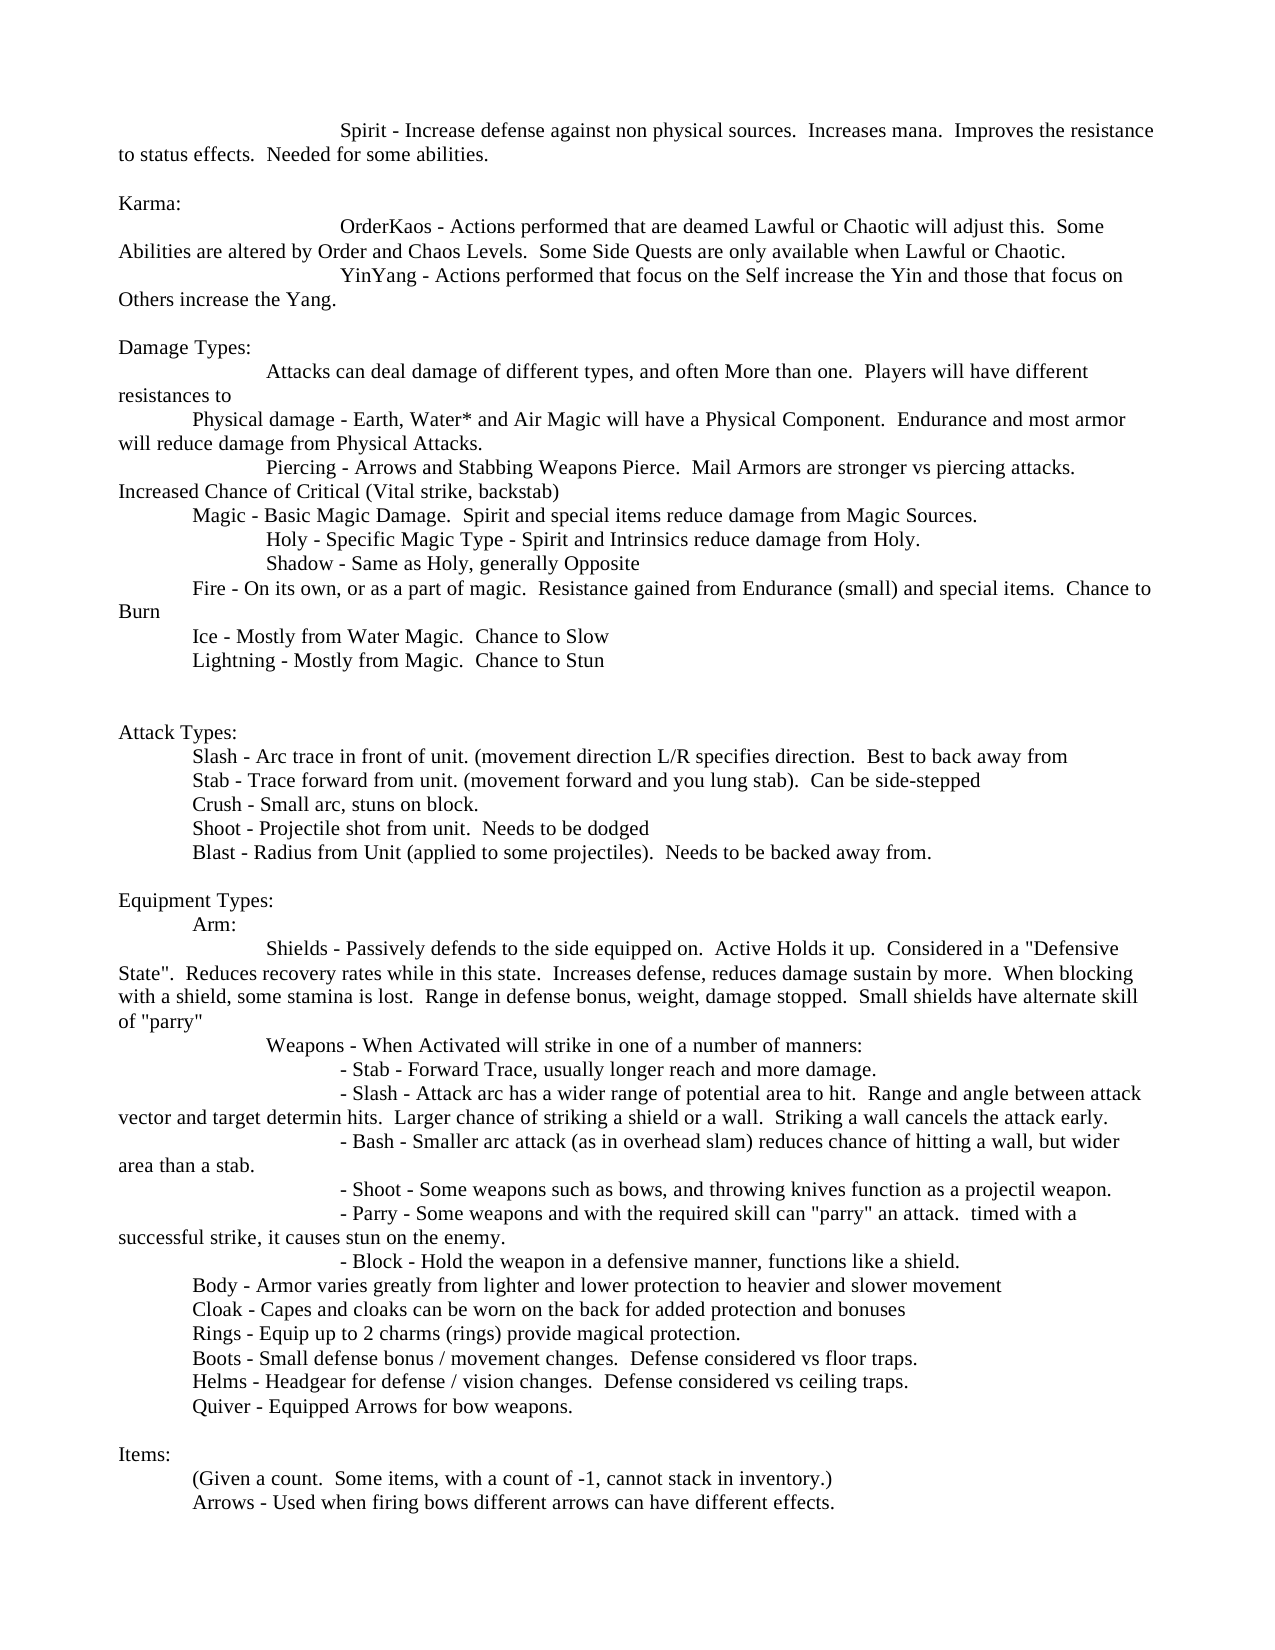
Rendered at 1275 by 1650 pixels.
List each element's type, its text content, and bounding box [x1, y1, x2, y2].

text Piercing - Arrows and Stabbing Weapons Pierce. Mail Armors are stronger vs piercing attacks. Increased Chance of Critical (Vital strike, backstab) [118, 455, 1157, 503]
text Quiver - Equipped Arrows for bow weapons. [118, 1393, 1157, 1417]
text Shields - Passively defends to the side equipped on. Active Holds it up. Considered in a "Defensive State". Reduces recovery rates while in this state. Increases defense, reduces damage sustain by more. When blocking with a shield, some stamina is lost. Range in defense bonus, weight, damage stopped. Small shields have alternate skill of "parry" [118, 936, 1157, 1032]
text Magic - Basic Magic Damage. Spirit and special items reduce damage from Magic Sources. [118, 503, 1157, 527]
text Weapons - When Activated will strike in one of a number of manners: [118, 1032, 1157, 1057]
text - Parry - Some weapons and with the required skill can "parry" an attack. timed with a successful strike, it causes stun on the enemy. [118, 1201, 1157, 1249]
text Karma: [118, 190, 1157, 214]
text (Given a count. Some items, with a count of -1, cannot stack in inventory.) [118, 1466, 1157, 1490]
text - Block - Hold the weapon in a defensive manner, functions like a shield. [118, 1249, 1157, 1273]
text Helms - Headgear for defense / vision changes. Defense considered vs ceiling traps. [118, 1369, 1157, 1393]
text Attack Types: [118, 720, 1157, 744]
text Items: [118, 1442, 1157, 1466]
text Slash - Arc trace in front of unit. (movement direction L/R specifies direction. Best to back away from [118, 744, 1157, 768]
text Arrows - Used when firing bows different arrows can have different effects. [118, 1490, 1157, 1514]
text Boots - Small defense bonus / movement changes. Defense considered vs floor traps. [118, 1345, 1157, 1369]
text Stab - Trace forward from unit. (movement forward and you lung stab). Can be side-stepped [118, 768, 1157, 792]
text Shoot - Projectile shot from unit. Needs to be dodged [118, 816, 1157, 840]
text Equipment Types: [118, 888, 1157, 912]
text OrderKaos - Actions performed that are deamed Lawful or Chaotic will adjust this. Some Abilities are altered by Order and Chaos Levels. Some Side Quests are only available when Lawful or Chaotic. [118, 214, 1157, 262]
text Holy - Specific Magic Type - Spirit and Intrinsics reduce damage from Holy. [118, 527, 1157, 551]
text - Slash - Attack arc has a wider range of potential area to hit. Range and angle between attack vector and target determin hits. Larger chance of striking a shield or a wall. Striking a wall cancels the attack early. [118, 1081, 1157, 1129]
text - Shoot - Some weapons such as bows, and throwing knives function as a projectil weapon. [118, 1177, 1157, 1201]
text - Bash - Smaller arc attack (as in overhead slam) reduces chance of hitting a wall, but wider area than a stab. [118, 1129, 1157, 1177]
text Crush - Small arc, stuns on block. [118, 792, 1157, 816]
text Body - Armor varies greatly from lighter and lower protection to heavier and slower movement [118, 1273, 1157, 1297]
text Lightning - Mostly from Magic. Chance to Stun [118, 647, 1157, 672]
text Blast - Radius from Unit (applied to some projectiles). Needs to be backed away from. [118, 840, 1157, 864]
text Arm: [118, 912, 1157, 936]
text Rings - Equip up to 2 charms (rings) provide magical protection. [118, 1321, 1157, 1345]
text Fire - On its own, or as a part of magic. Resistance gained from Endurance (small) and special items. Chance to Burn [118, 575, 1157, 623]
text Physical damage - Earth, Water* and Air Magic will have a Physical Component. Endurance and most armor will reduce damage from Physical Attacks. [118, 407, 1157, 455]
text Cloak - Capes and cloaks can be worn on the back for added protection and bonuses [118, 1297, 1157, 1321]
text - Stab - Forward Trace, usually longer reach and more damage. [118, 1057, 1157, 1081]
text Attacks can deal damage of different types, and often More than one. Players will have different resistances to [118, 359, 1157, 407]
text YinYang - Actions performed that focus on the Self increase the Yin and those that focus on Others increase the Yang. [118, 262, 1157, 311]
text Ice - Mostly from Water Magic. Chance to Slow [118, 623, 1157, 647]
text Spirit - Increase defense against non physical sources. Increases mana. Improves the resistance to status effects. Needed for some abilities. [118, 118, 1157, 166]
text Shadow - Same as Holy, generally Opposite [118, 551, 1157, 575]
text Damage Types: [118, 335, 1157, 359]
